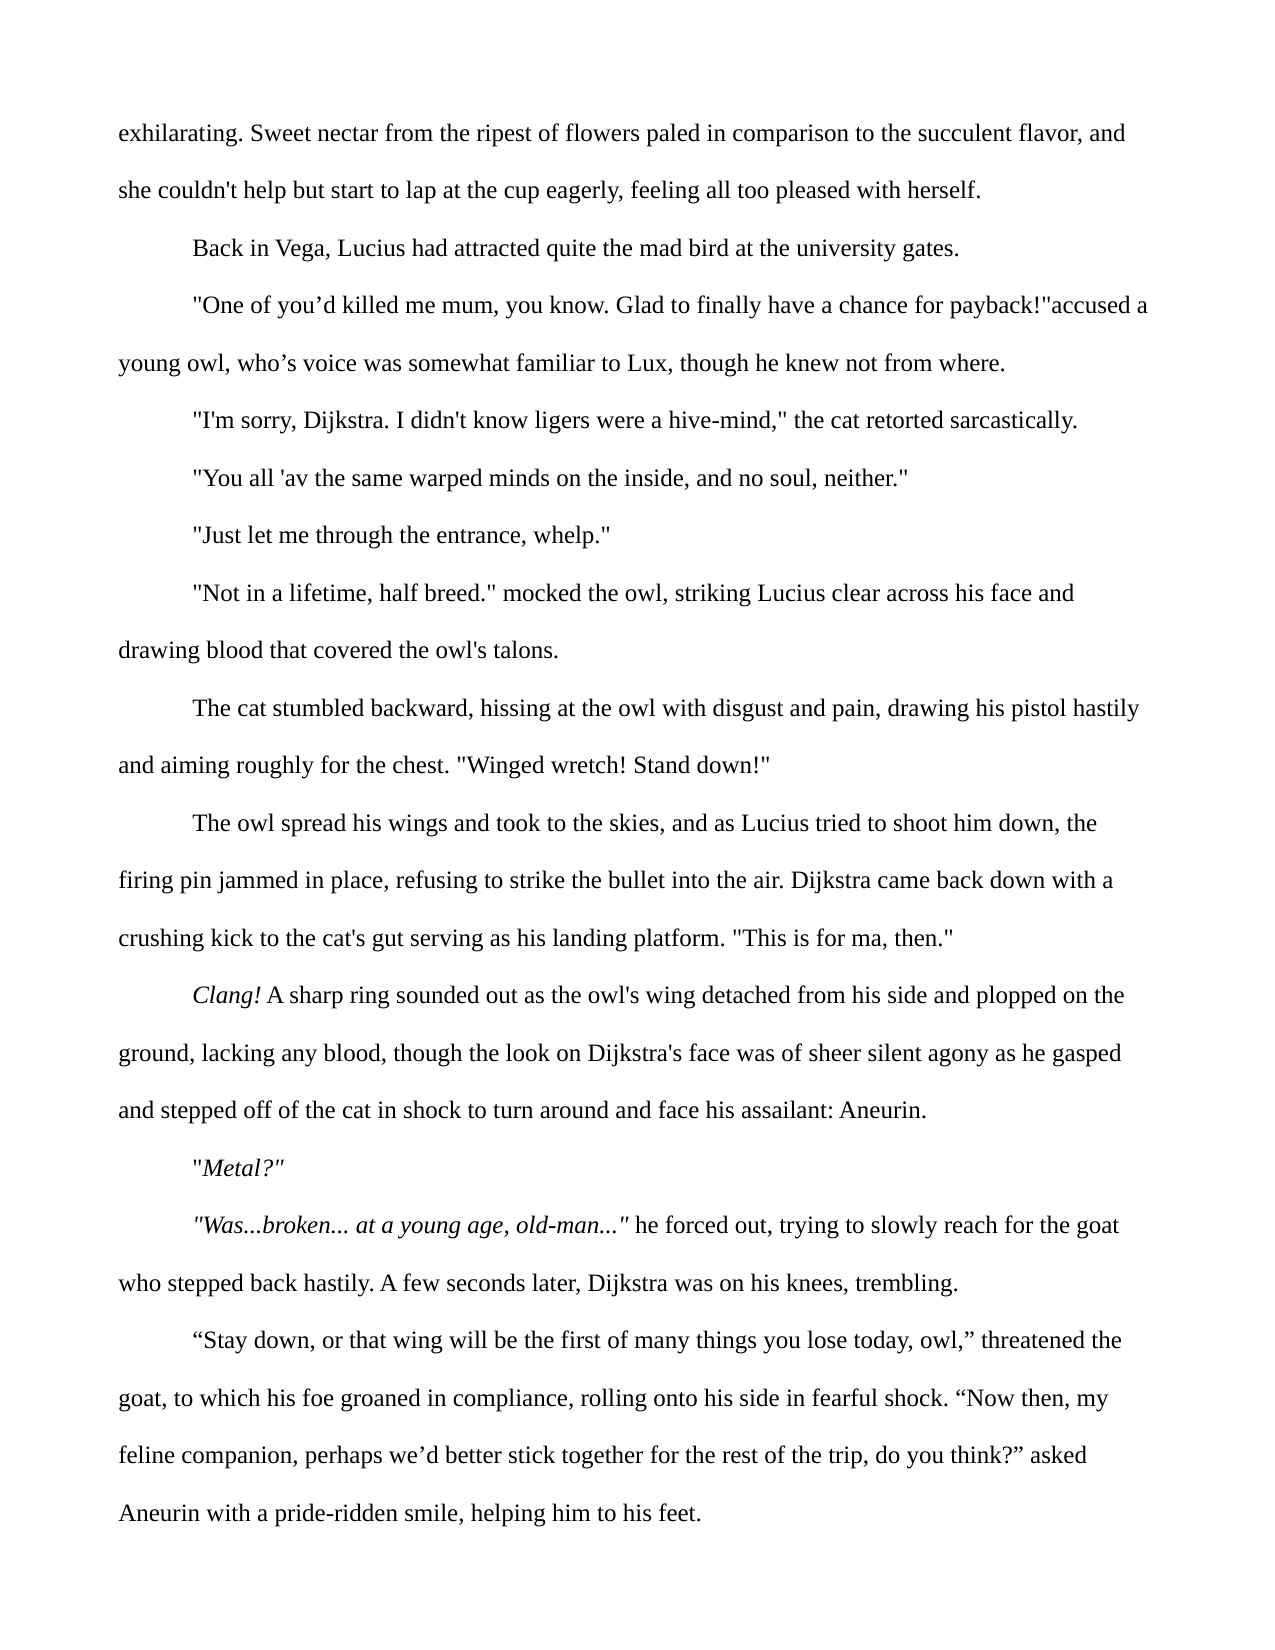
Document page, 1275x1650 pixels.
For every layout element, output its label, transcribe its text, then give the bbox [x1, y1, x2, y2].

text Back in Vega, Lucius had attracted quite the mad bird at the university gates. [118, 233, 1157, 262]
text "Just let me through the entrance, whelp." [118, 521, 1157, 549]
text "I'm sorry, Dijkstra. I didn't know ligers were a hive-mind," the cat retorted sarcastically. [118, 406, 1157, 434]
text "One of you’d killed me mum, you know. Glad to finally have a chance for payback!"accused a young owl, who’s voice was somewhat familiar to Lux, though he knew not from where. [118, 291, 1157, 377]
text "Metal?" [118, 1153, 1157, 1182]
text "Not in a lifetime, half breed." mocked the owl, striking Lucius clear across his face and drawing blood that covered the owl's talons. [118, 578, 1157, 664]
text “Stay down, or that wing will be the first of many things you lose today, owl,” threatened the goat, to which his foe groaned in compliance, rolling onto his side in fearful shock. “Now then, my feline companion, perhaps we’d better stick together for the rest of the trip, do you think?” asked Aneurin with a pride-ridden smile, helping him to his feet. [118, 1326, 1157, 1527]
text exhilarating. Sweet nectar from the ripest of flowers paled in comparison to the succulent flavor, and she couldn't help but start to lap at the cup eagerly, feeling all too pleased with herself. [118, 118, 1157, 204]
text "You all 'av the same warped minds on the inside, and no soul, neither." [118, 463, 1157, 492]
text Clang! A sharp ring sounded out as the owl's wing detached from his side and plopped on the ground, lacking any blood, though the look on Dijkstra's face was of sheer silent agony as he gasped and stepped off of the cat in shock to turn around and face his assailant: Aneurin. [118, 981, 1157, 1124]
text The cat stumbled backward, hissing at the owl with disgust and pain, drawing his pistol hastily and aiming roughly for the chest. "Winged wretch! Stand down!" [118, 693, 1157, 779]
text "Was...broken... at a young age, old-man..." he forced out, trying to slowly reach for the goat who stepped back hastily. A few seconds later, Dijkstra was on his knees, trembling. [118, 1211, 1157, 1297]
text The owl spread his wings and took to the skies, and as Lucius tried to shoot him down, the firing pin jammed in place, refusing to strike the bullet into the air. Dijkstra came back down with a crushing kick to the cat's gut serving as his landing platform. "This is for ma, then." [118, 808, 1157, 952]
